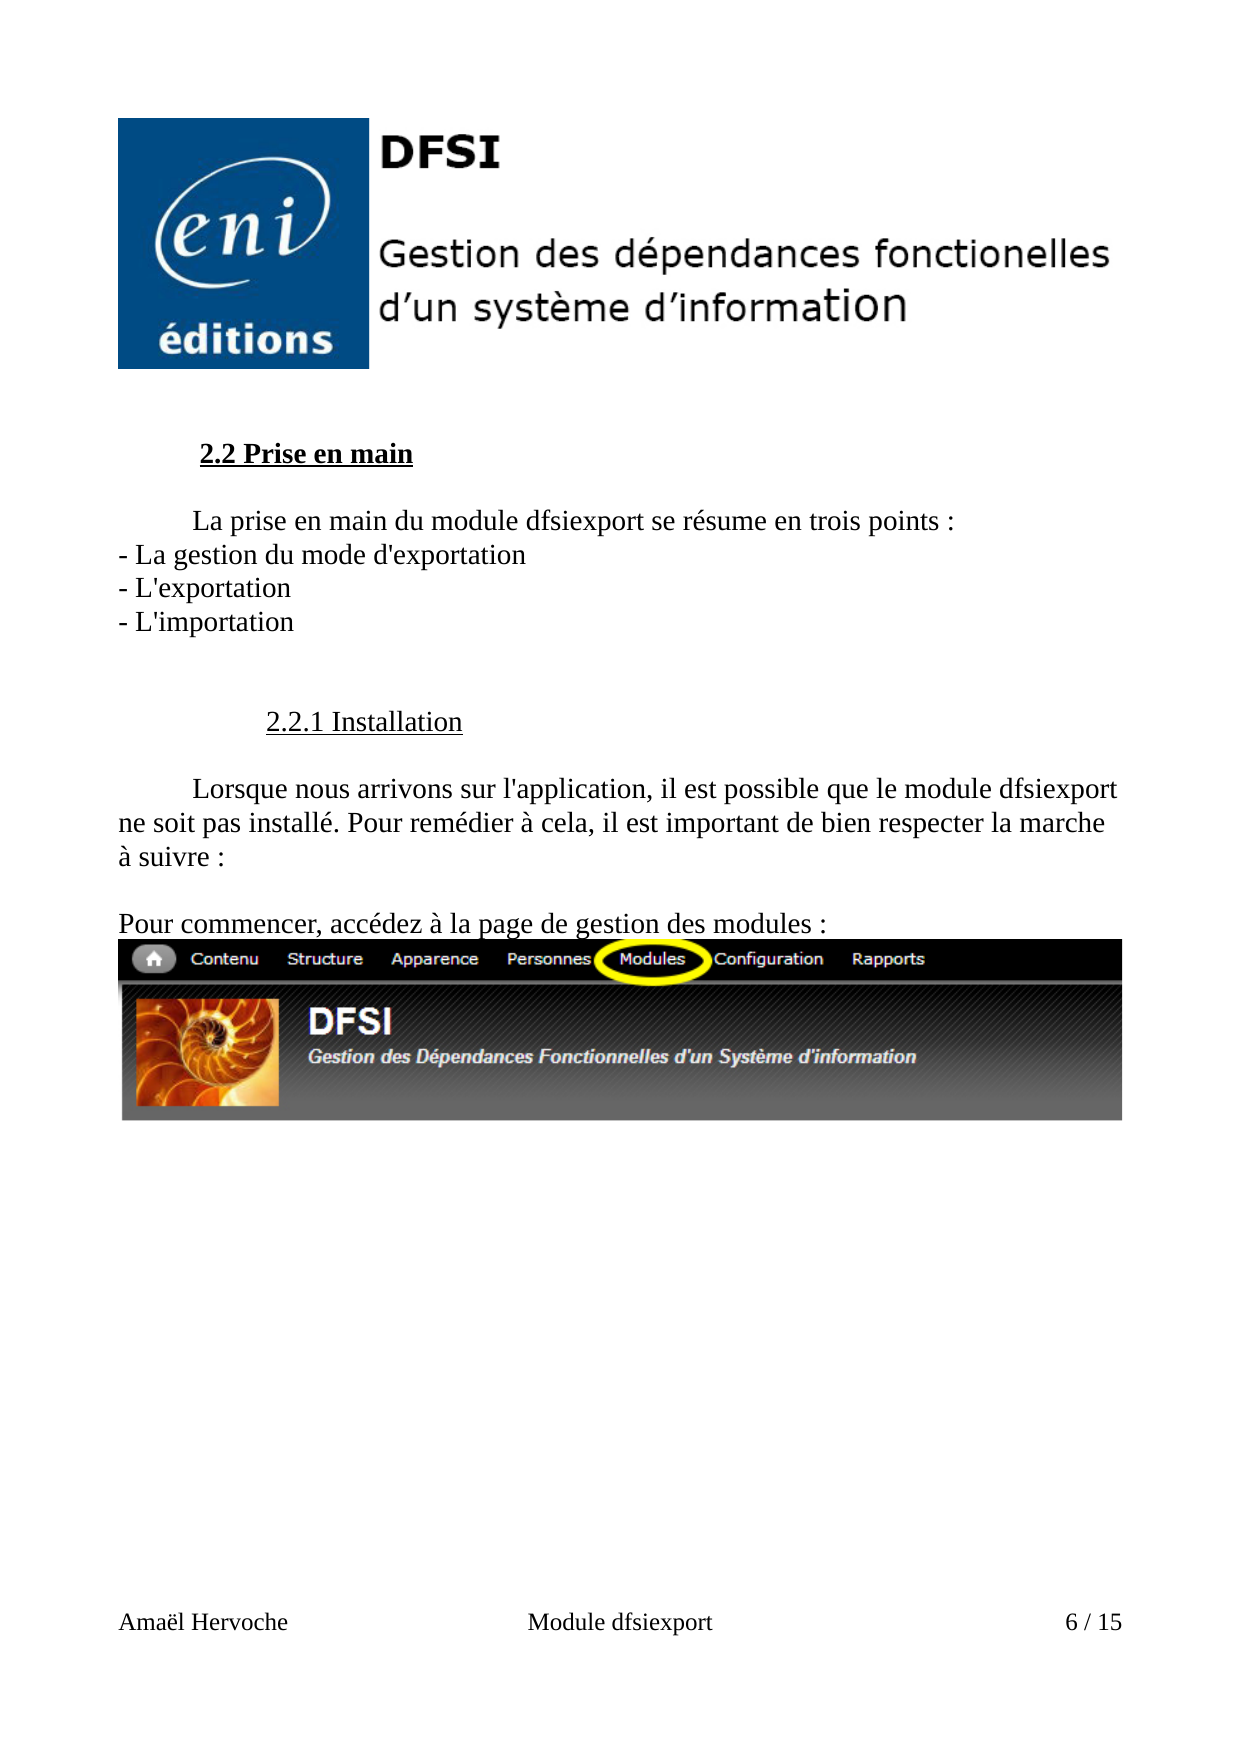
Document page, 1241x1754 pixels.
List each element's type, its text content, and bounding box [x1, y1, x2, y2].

text 2.2 Prise en main [118, 436, 1122, 470]
text - L'exportation [118, 570, 1122, 604]
picture [118, 939, 1123, 1122]
text La prise en main du module dfsiexport se résume en trois points : [118, 503, 1122, 537]
text - L'importation [118, 604, 1122, 637]
text Pour commencer, accédez à la page de gestion des modules : [118, 906, 1122, 939]
picture [118, 118, 1123, 369]
text 2.2.1 Installation [118, 704, 1122, 738]
text - La gestion du mode d'exportation [118, 537, 1122, 570]
text Lorsque nous arrivons sur l'application, il est possible que le module dfsiexport ne soit pas installé. Pour remédier à cela, il est important de bien respecter la marche à suivre : [118, 772, 1122, 872]
